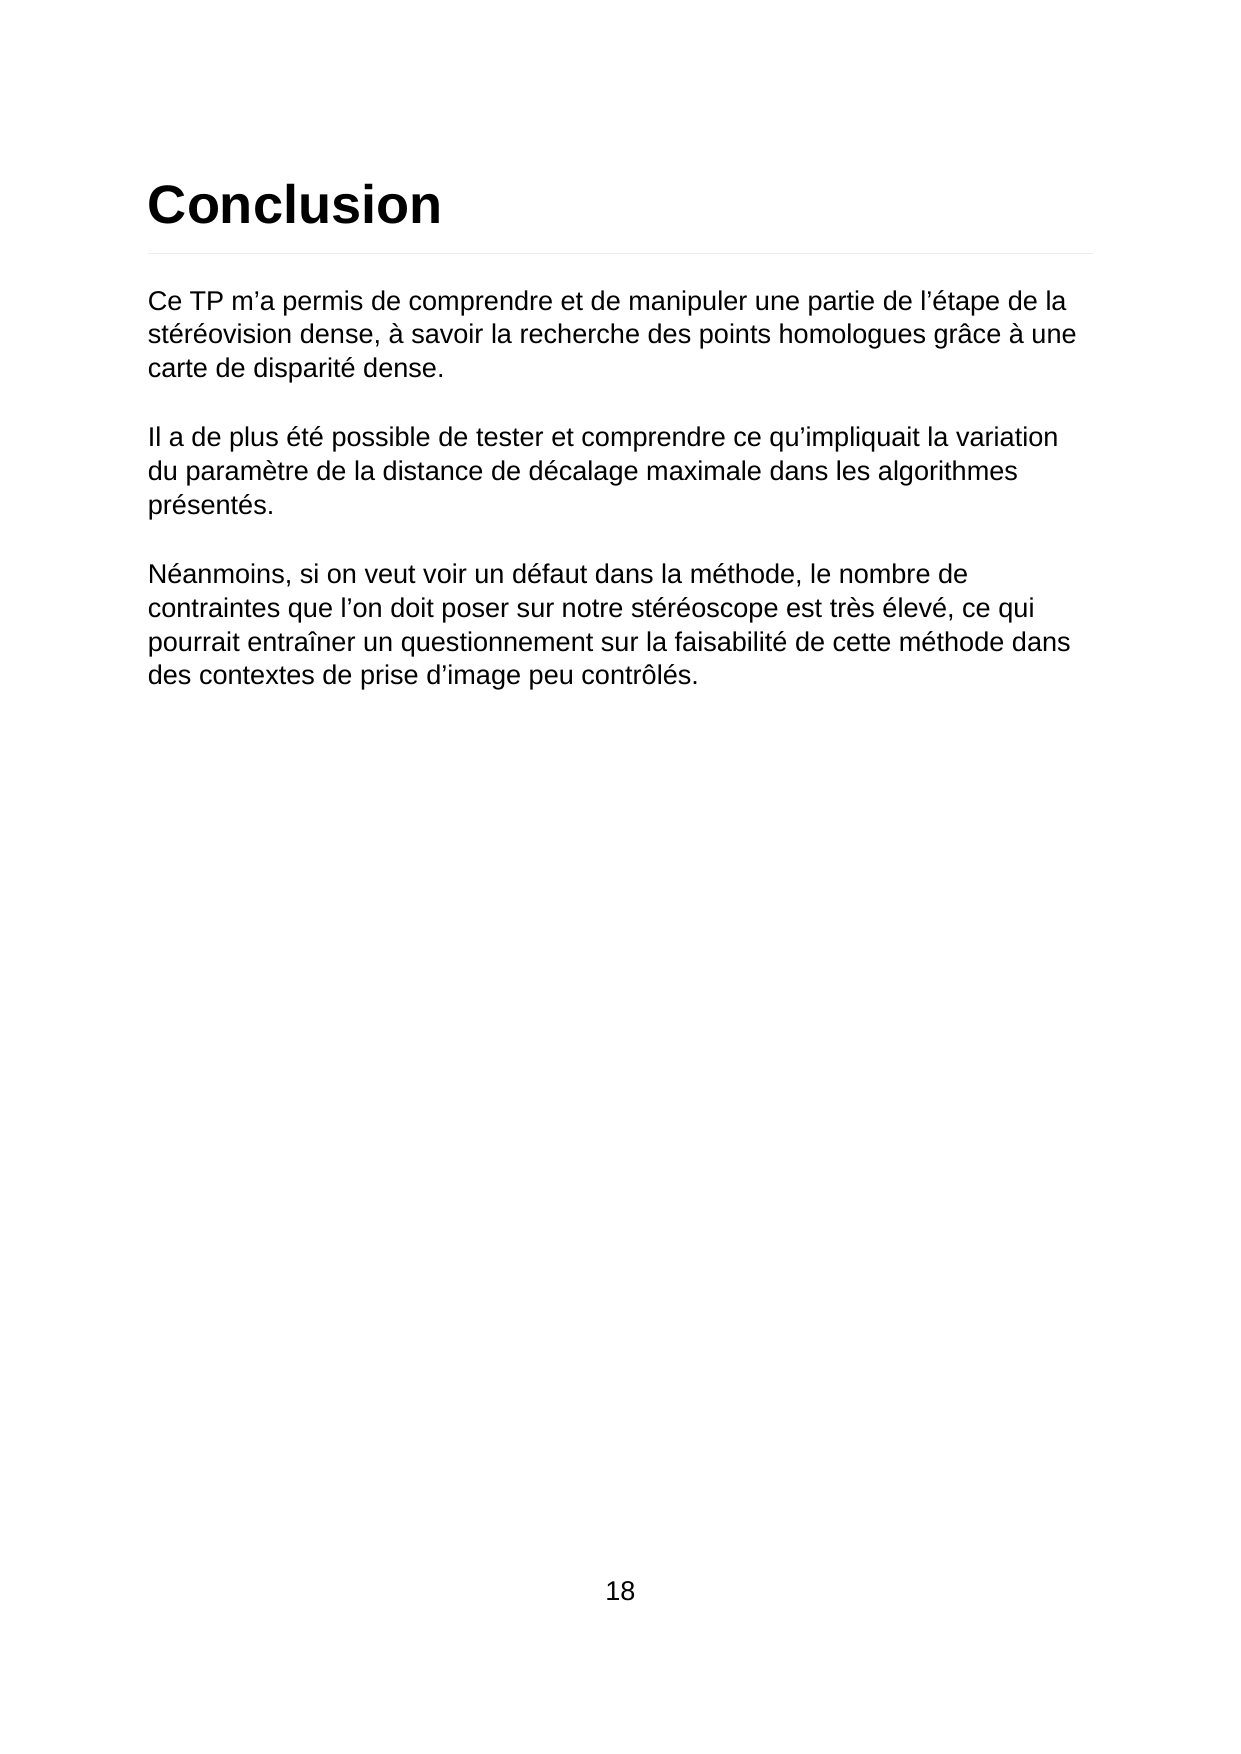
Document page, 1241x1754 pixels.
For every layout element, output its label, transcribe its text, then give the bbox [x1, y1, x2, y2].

text Ce TP m’a permis de comprendre et de manipuler une partie de l’étape de la stéréovision dense, à savoir la recherche des points homologues grâce à une carte de disparité dense. [148, 285, 1093, 383]
text Néanmoins, si on veut voir un défaut dans la méthode, le nombre de contraintes que l’on doit poser sur notre stéréoscope est très élevé, ce qui pourrait entraîner un questionnement sur la faisabilité de cette méthode dans des contextes de prise d’image peu contrôlés. [148, 558, 1093, 691]
subtitle Conclusion [148, 173, 1093, 253]
text Il a de plus été possible de tester et comprendre ce qu’impliquait la variation du paramètre de la distance de décalage maximale dans les algorithmes présentés. [148, 421, 1093, 520]
